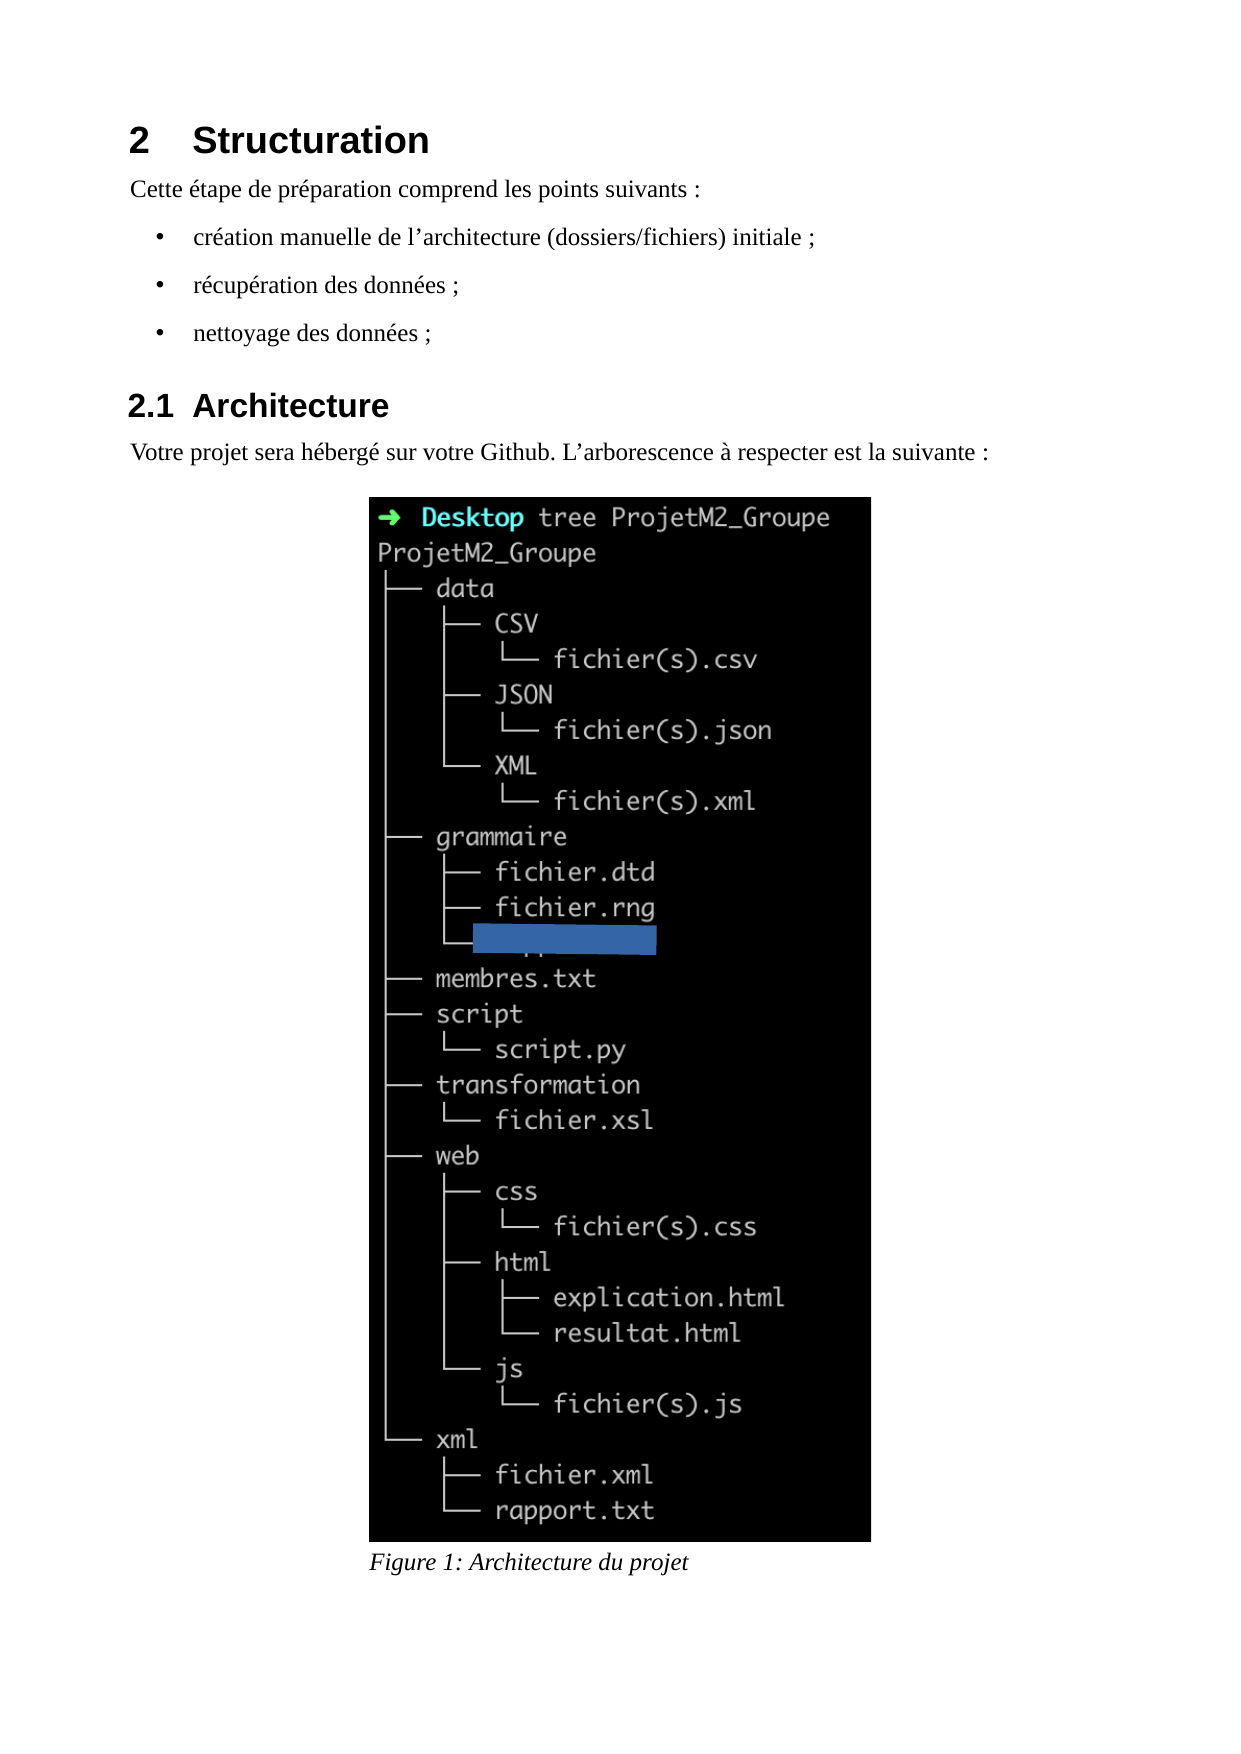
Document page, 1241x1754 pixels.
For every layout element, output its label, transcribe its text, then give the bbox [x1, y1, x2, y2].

text [369, 485, 871, 497]
list récupération des données ; [156, 270, 1122, 299]
text Votre projet sera hébergé sur votre Github. L’arborescence à respecter est la suivante : [118, 437, 1122, 466]
text Cette étape de préparation comprend les points suivants : [118, 174, 1122, 203]
subtitle Architecture [118, 386, 1122, 425]
list création manuelle de l’architecture (dossiers/fichiers) initiale ; [156, 222, 1122, 251]
list nettoyage des données ; [156, 318, 1122, 346]
picture [369, 497, 872, 1542]
text Figure 1: Architecture du projet [369, 1542, 871, 1576]
subtitle Structuration [118, 118, 1122, 162]
